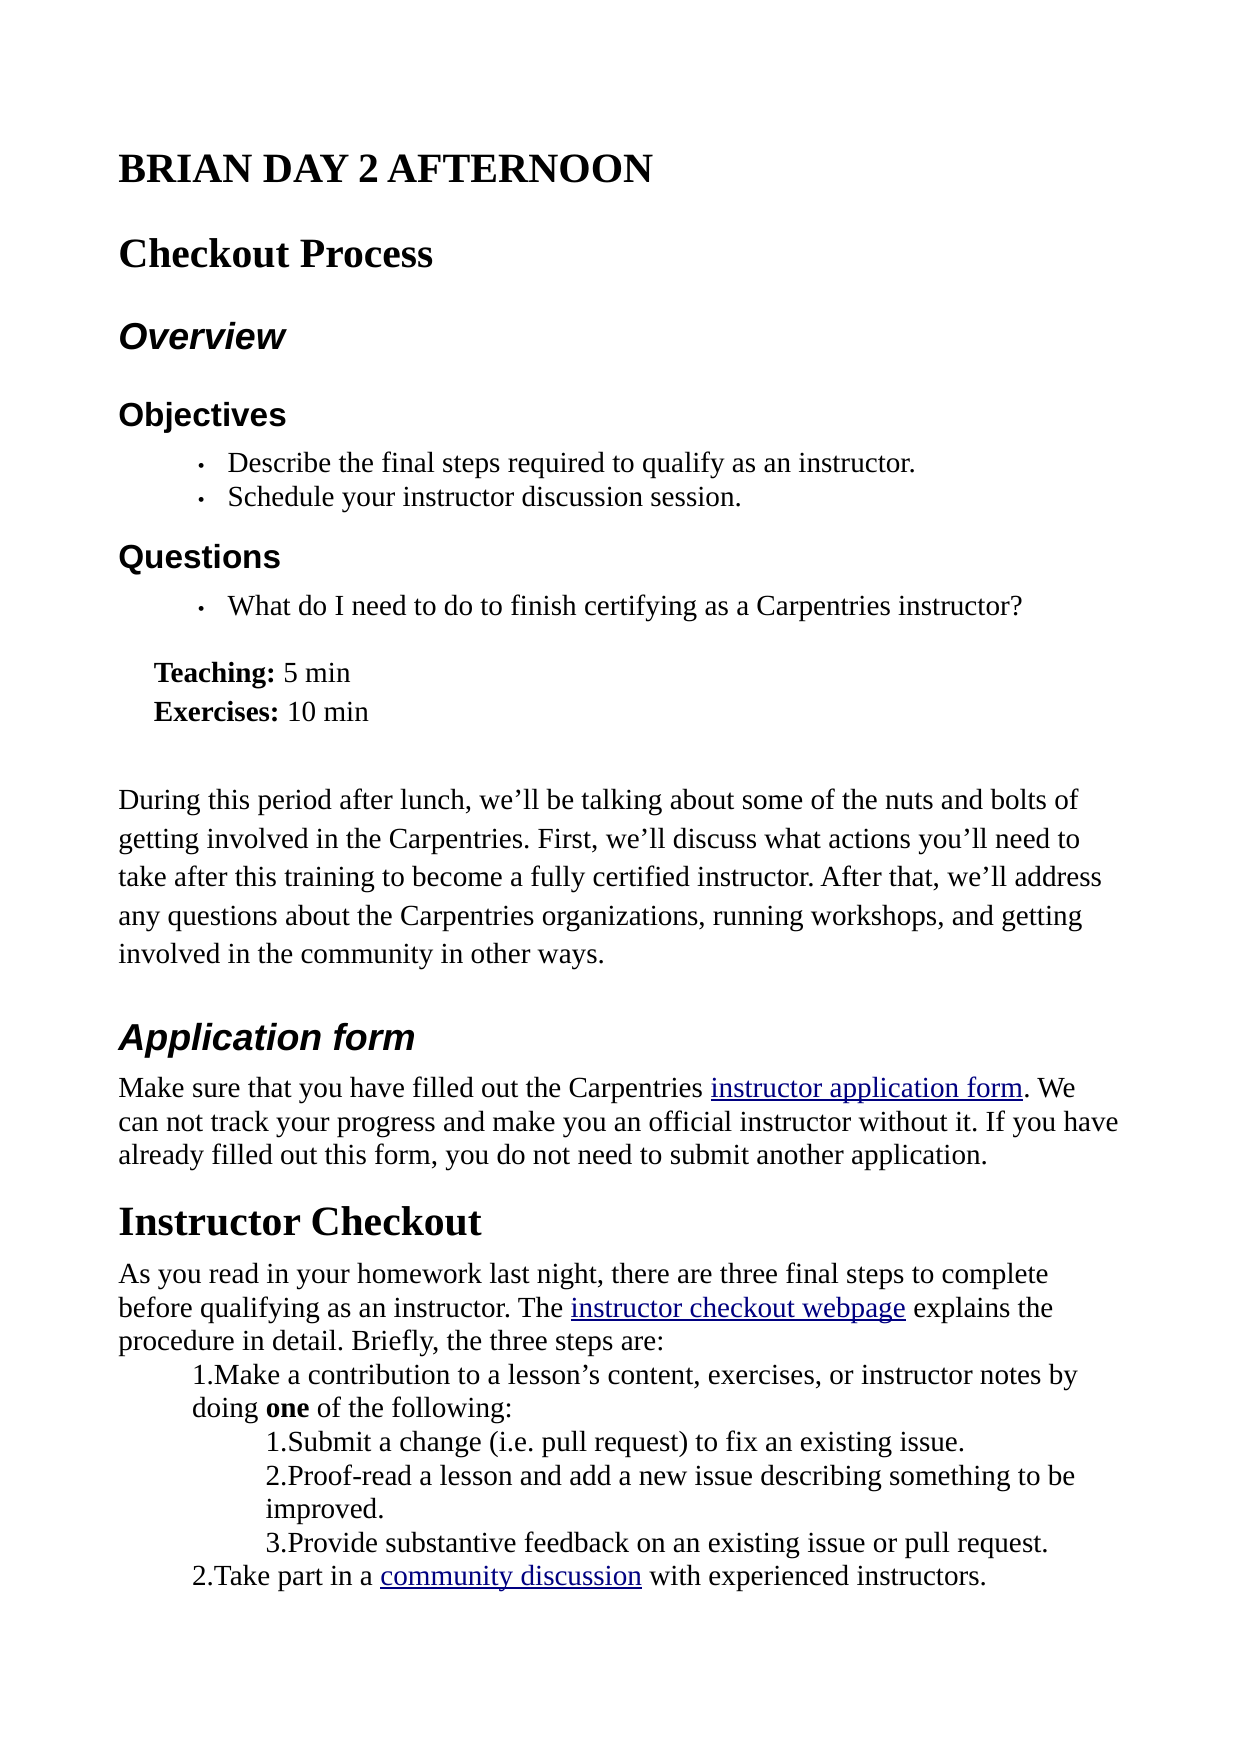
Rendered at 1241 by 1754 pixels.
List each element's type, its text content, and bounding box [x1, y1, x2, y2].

text During this period after lunch, we’ll be talking about some of the nuts and bolts of getting involved in the Carpentries. First, we’ll discuss what actions you’ll need to take after this training to become a fully certified instructor. After that, we’ll address any questions about the Carpentries organizations, running workshops, and getting involved in the community in other ways. [118, 782, 1122, 970]
text Teaching: 5 min Exercises: 10 min [154, 656, 1086, 728]
list Take part in a community discussion with experienced instructors. [118, 1558, 1122, 1592]
list Submit a change (i.e. pull request) to fix an existing issue. [118, 1424, 1122, 1458]
list Schedule your instructor discussion session. [198, 479, 1086, 513]
subtitle Instructor Checkout [118, 1196, 1122, 1244]
subtitle Checkout Process [118, 228, 1122, 276]
subtitle BRIAN DAY 2 AFTERNOON [118, 143, 1122, 191]
subtitle Overview [118, 314, 1122, 357]
text As you read in your homework last night, there are three final steps to complete before qualifying as an instructor. The instructor checkout webpage explains the procedure in detail. Briefly, the three steps are: [118, 1256, 1122, 1357]
list Provide substantive feedback on an existing issue or pull request. [118, 1525, 1122, 1558]
list What do I need to do to finish certifying as a Carpentries instructor? [198, 588, 1086, 622]
subtitle Questions [118, 538, 1122, 576]
text Make sure that you have filled out the Carpentries instructor application form. We can not track your progress and make you an official instructor without it. If you have already filled out this form, you do not need to submit another application. [118, 1070, 1122, 1171]
subtitle Objectives [118, 394, 1122, 433]
list Describe the final steps required to qualify as an instructor. [198, 446, 1086, 479]
list Make a contribution to a lesson’s content, exercises, or instructor notes by doing one of the following: [118, 1357, 1122, 1424]
list Proof-read a lesson and add a new issue describing something to be improved. [118, 1458, 1122, 1525]
subtitle Application form [118, 1015, 1122, 1058]
